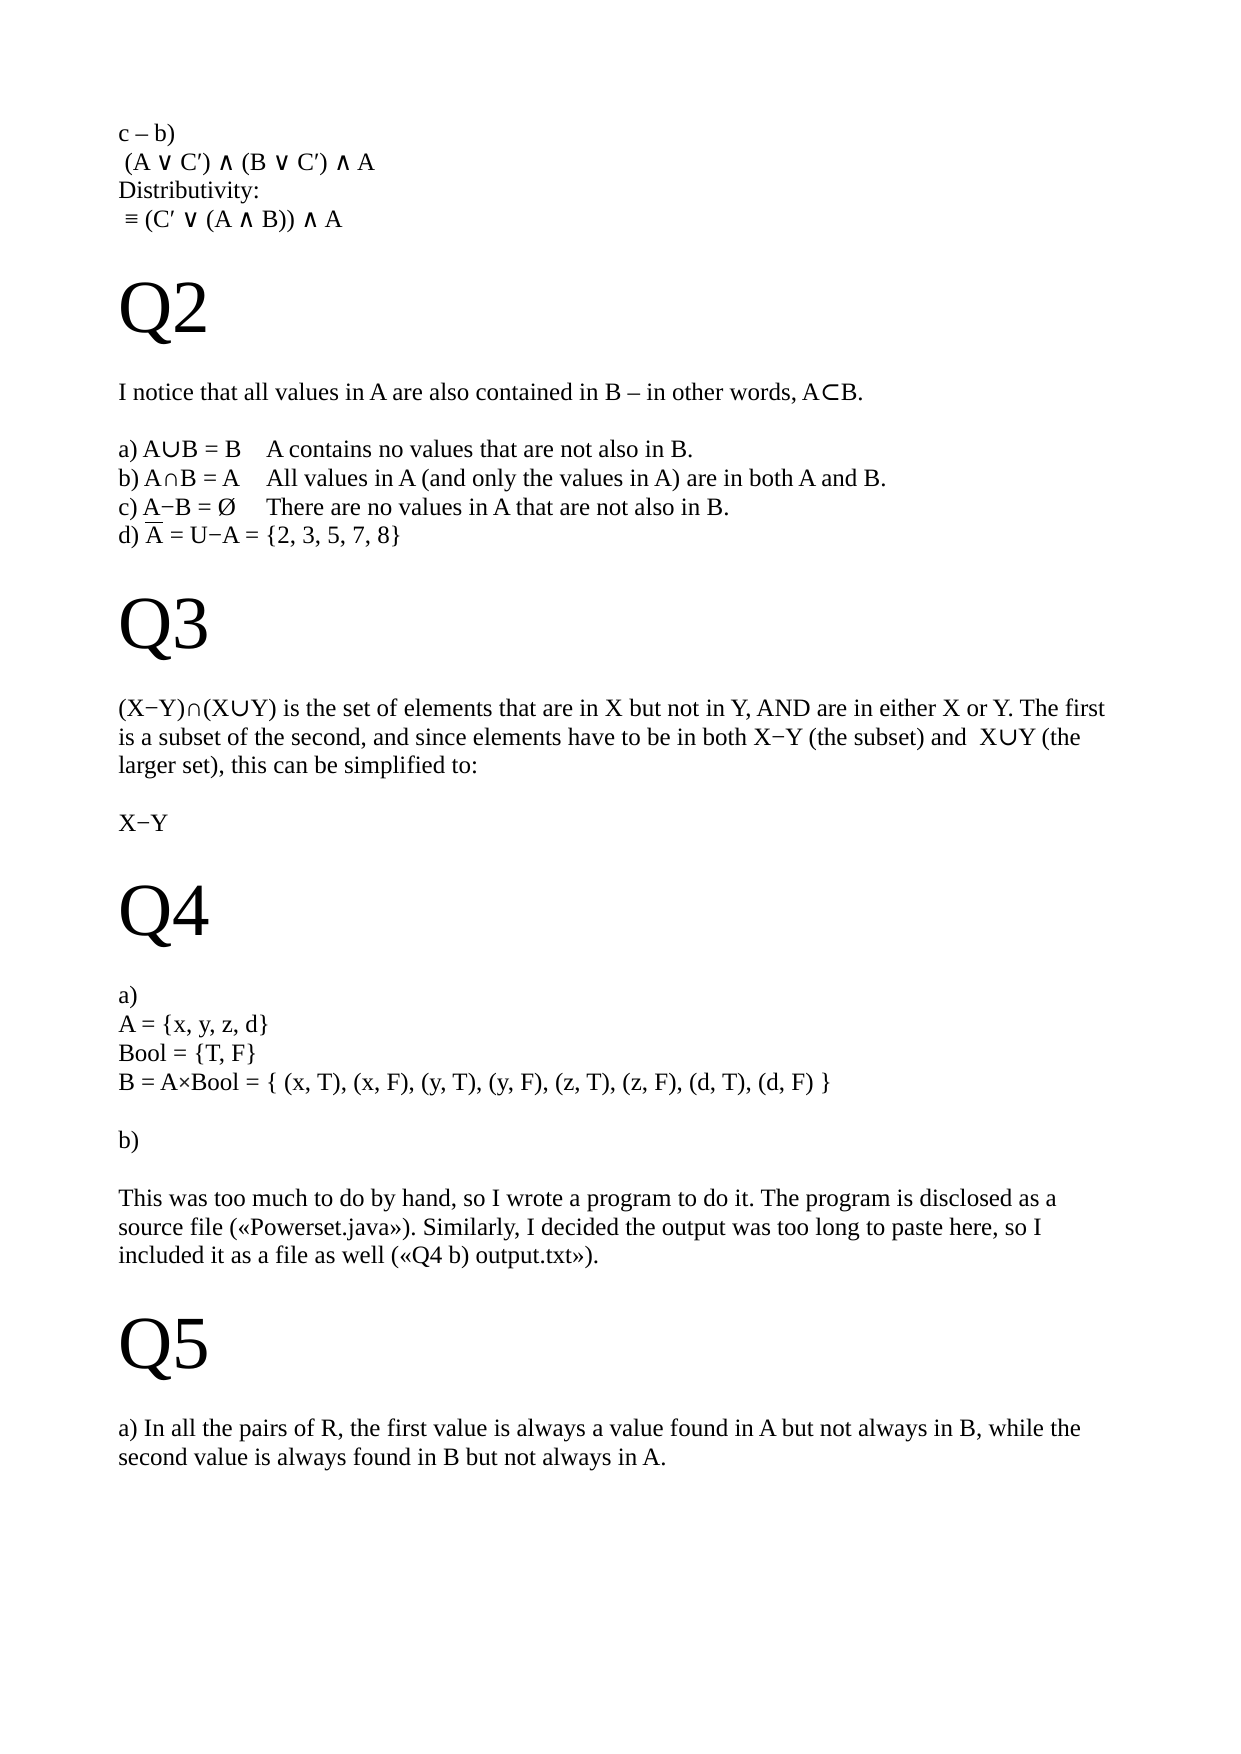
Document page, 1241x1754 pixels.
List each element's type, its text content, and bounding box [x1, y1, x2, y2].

text b) A∩B = A All values in A (and only the values in A) are in both A and B. [118, 463, 1122, 492]
text X−Y [118, 808, 1122, 837]
text (X−Y)∩(X∪Y) is the set of elements that are in X but not in Y, AND are in either X or Y. The first is a subset of the second, and since elements have to be in both X−Y (the subset) and X∪Y (the larger set), this can be simplified to: [118, 693, 1122, 779]
text A = {x, y, z, d} [118, 1009, 1122, 1038]
text a) [118, 981, 1122, 1009]
text a) A∪B = B A contains no values that are not also in B. [118, 434, 1122, 463]
text d) A = U−A = {2, 3, 5, 7, 8} [118, 521, 1122, 549]
text Bool = {T, F} [118, 1038, 1122, 1067]
text B = A×Bool = { (x, T), (x, F), (y, T), (y, F), (z, T), (z, F), (d, T), (d, F) } [118, 1067, 1122, 1097]
text c – b) [118, 118, 1122, 147]
text I notice that all values in A are also contained in B – in other words, A⊂B. [118, 377, 1122, 406]
text This was too much to do by hand, so I wrote a program to do it. The program is disclosed as a source file («Powerset.java»). Similarly, I decided the output was too long to paste here, so I included it as a file as well («Q4 b) output.txt»). [118, 1183, 1122, 1269]
text Q5 [118, 1298, 1122, 1384]
text b) [118, 1125, 1122, 1154]
text c) A−B = Ø There are no values in A that are not also in B. [118, 492, 1122, 521]
text (A ∨ C′) ∧ (B ∨ C′) ∧ A [118, 147, 1122, 176]
text Q4 [118, 866, 1122, 952]
text ≡ (C′ ∨ (A ∧ B)) ∧ A [118, 204, 1122, 233]
text Q2 [118, 262, 1122, 348]
text a) In all the pairs of R, the first value is always a value found in A but not always in B, while the second value is always found in B but not always in A. [118, 1413, 1122, 1470]
text Distributivity: [118, 176, 1122, 204]
text Q3 [118, 578, 1122, 664]
